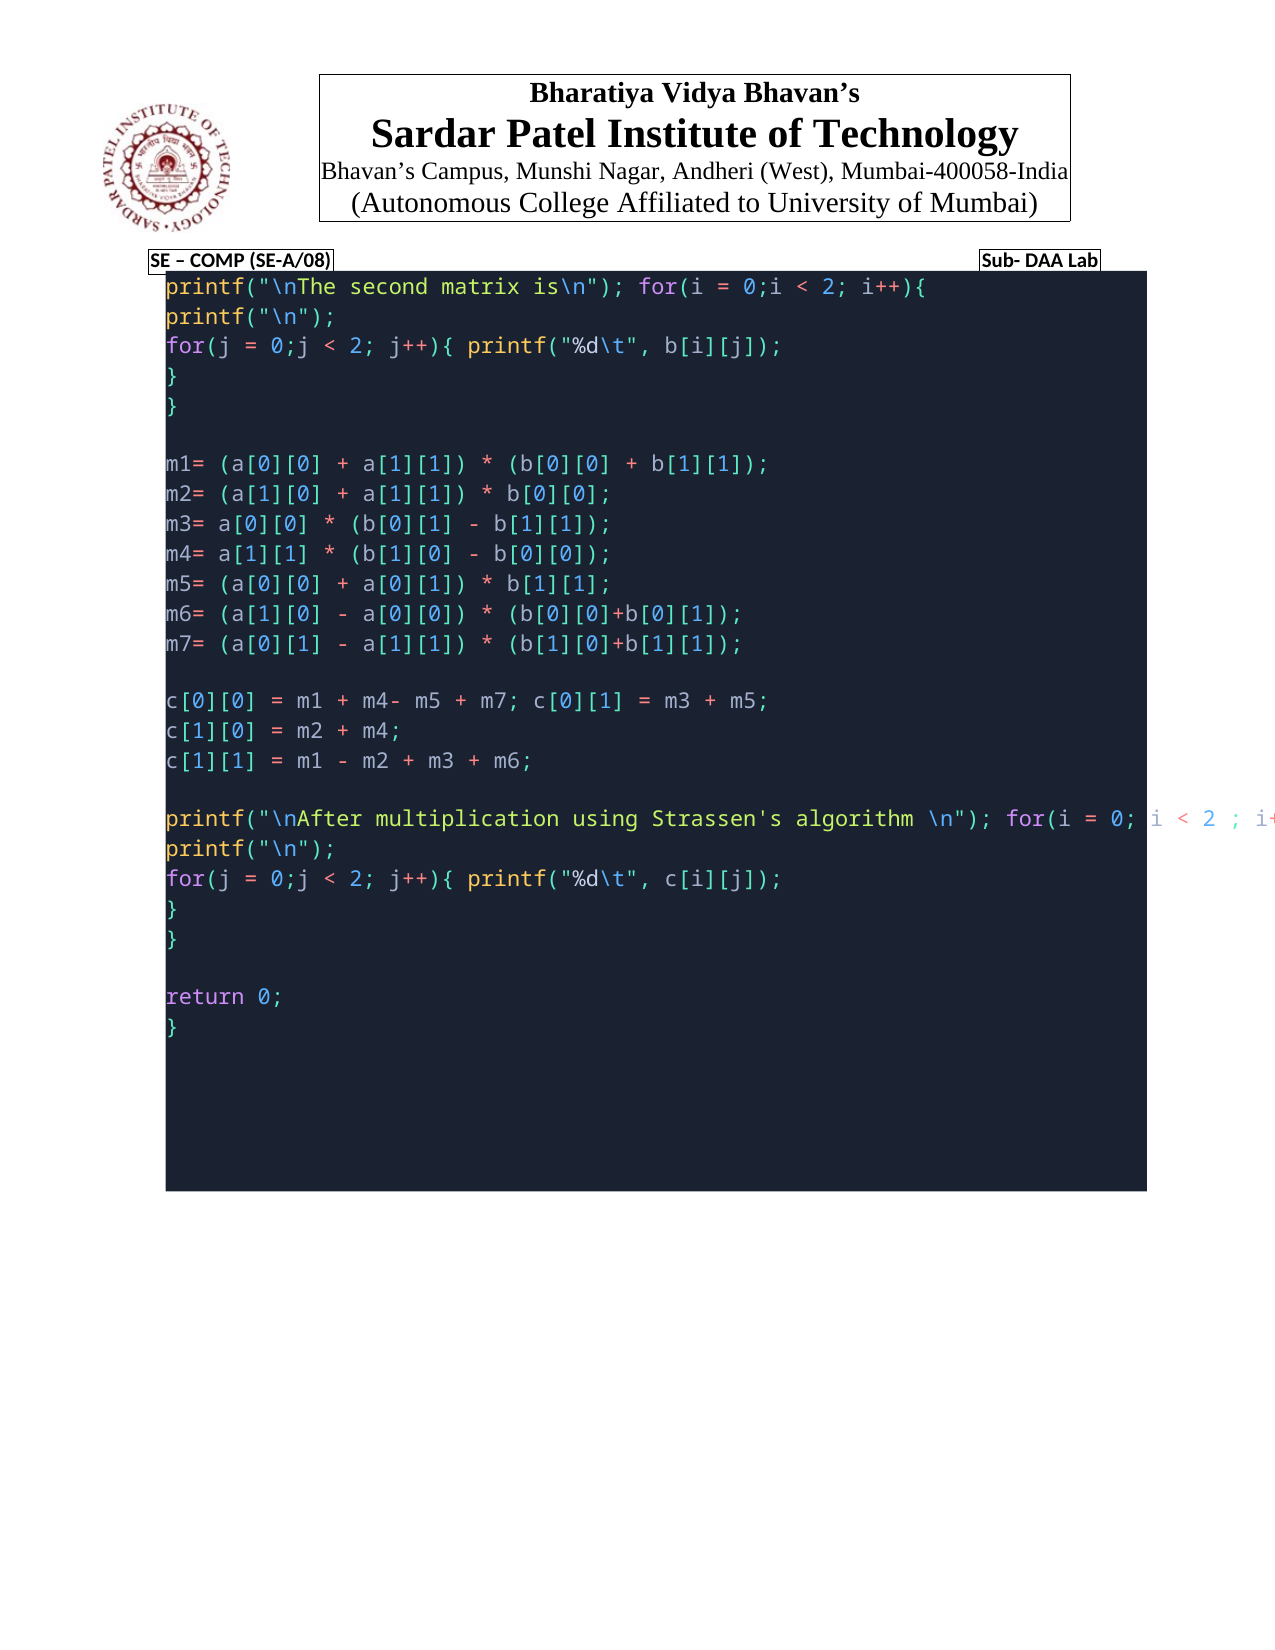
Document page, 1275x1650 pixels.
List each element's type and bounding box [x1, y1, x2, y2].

picture [102, 103, 231, 233]
